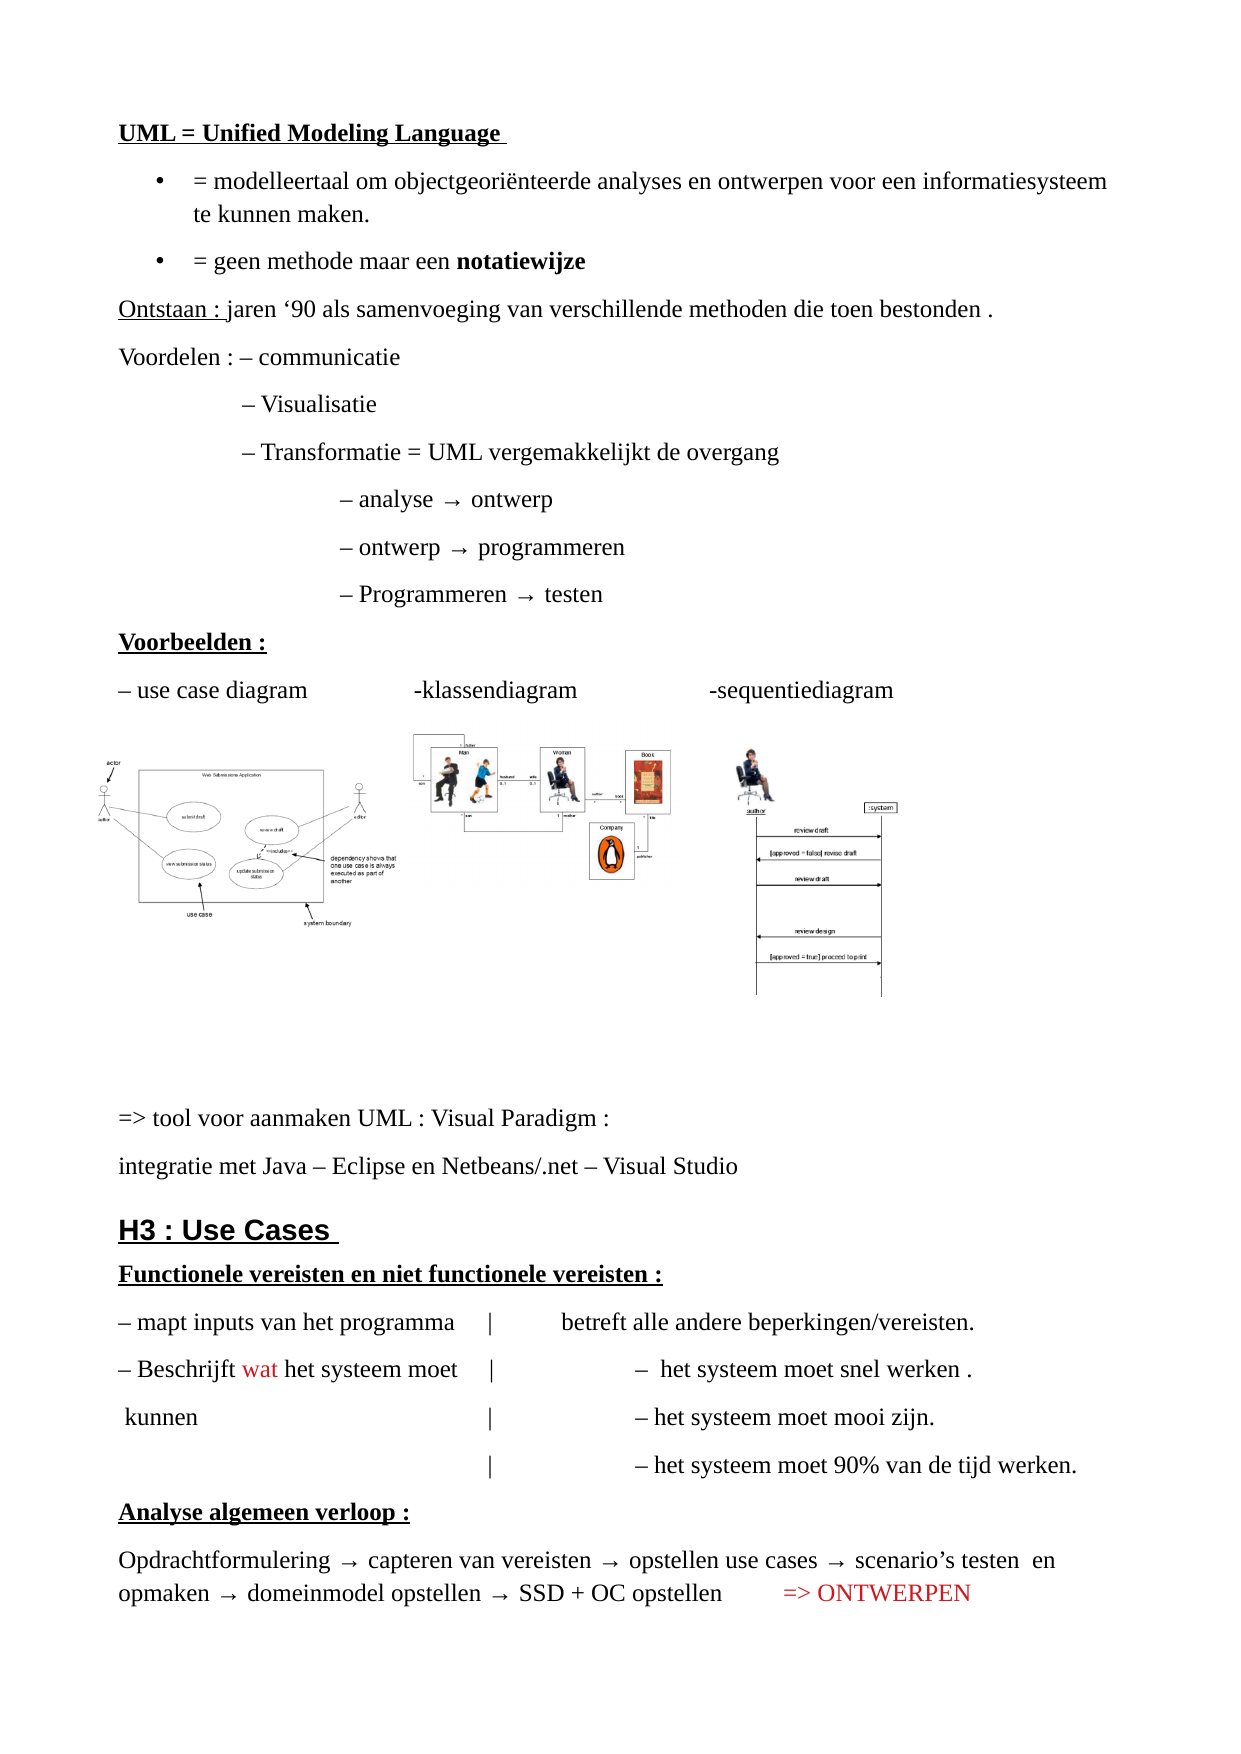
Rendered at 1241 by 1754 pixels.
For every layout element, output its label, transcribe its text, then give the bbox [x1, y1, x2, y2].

subtitle H3 : Use Cases [118, 1213, 1122, 1247]
picture [92, 720, 682, 940]
text – Beschrijft wat het systeem moet | – het systeem moet snel werken . [118, 1354, 1122, 1383]
picture [728, 730, 926, 1045]
text UML = Unified Modeling Language [118, 118, 1122, 147]
text Analyse algemeen verloop : [118, 1497, 1122, 1526]
text – ontwerp → programmeren [118, 532, 1122, 561]
text Voorbeelden : [118, 627, 1122, 656]
text => tool voor aanmaken UML : Visual Paradigm : [118, 1103, 1122, 1132]
text – Programmeren → testen [118, 579, 1122, 608]
text – use case diagram -klassendiagram -sequentiediagram [118, 675, 1122, 703]
text Functionele vereisten en niet functionele vereisten : [118, 1259, 1122, 1288]
text – mapt inputs van het programma | betreft alle andere beperkingen/vereisten. [118, 1307, 1122, 1336]
list = geen methode maar een notatiewijze [156, 246, 1122, 275]
text Voordelen : – communicatie [118, 342, 1122, 370]
text integratie met Java – Eclipse en Netbeans/.net – Visual Studio [118, 1151, 1122, 1179]
list = modelleertaal om objectgeoriënteerde analyses en ontwerpen voor een informatiesysteem te kunnen maken. [156, 166, 1122, 227]
text Opdrachtformulering → capteren van vereisten → opstellen use cases → scenario’s testen en opmaken → domeinmodel opstellen → SSD + OC opstellen => ONTWERPEN [118, 1545, 1122, 1607]
text – Transformatie = UML vergemakkelijkt de overgang [118, 437, 1122, 466]
text | – het systeem moet 90% van de tijd werken. [118, 1450, 1122, 1478]
text – Visualisatie [118, 389, 1122, 418]
text Ontstaan : jaren ‘90 als samenvoeging van verschillende methoden die toen bestonden . [118, 294, 1122, 323]
text kunnen | – het systeem moet mooi zijn. [118, 1402, 1122, 1431]
text – analyse → ontwerp [118, 484, 1122, 513]
